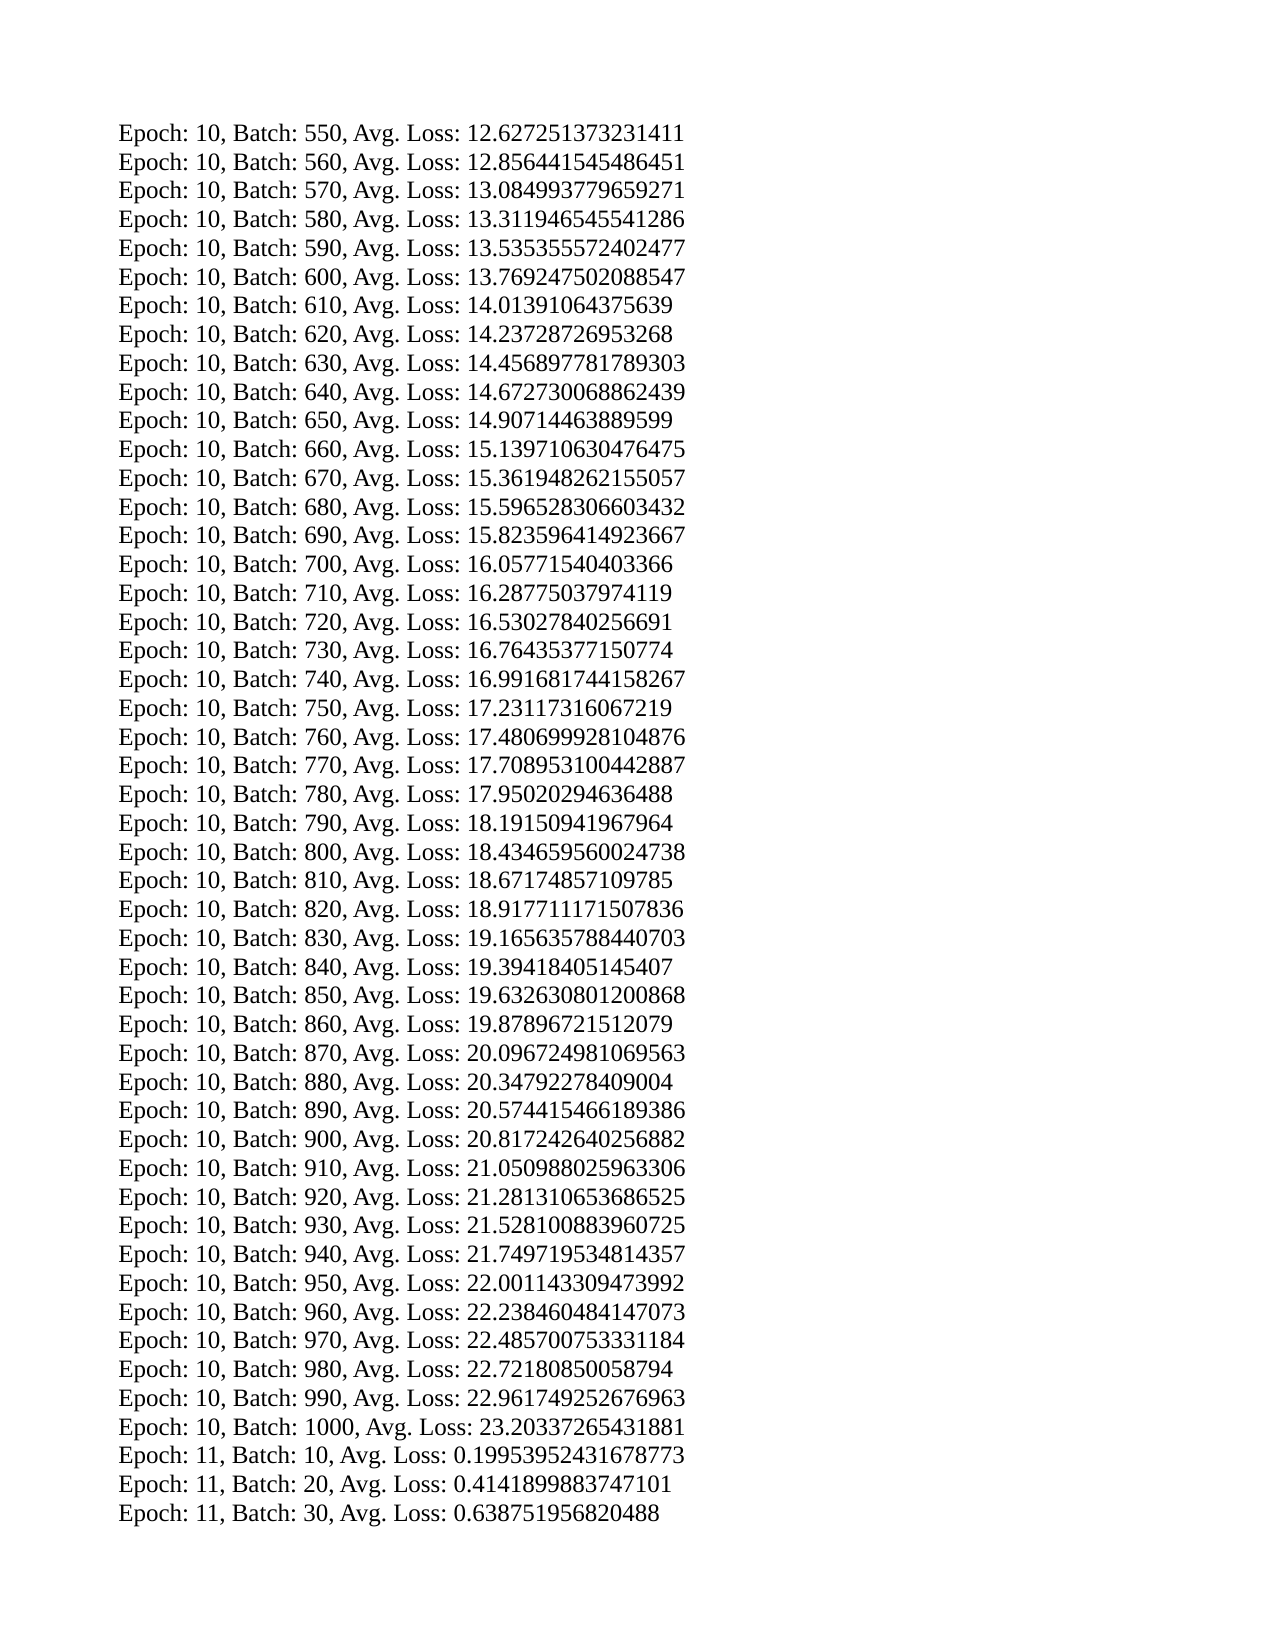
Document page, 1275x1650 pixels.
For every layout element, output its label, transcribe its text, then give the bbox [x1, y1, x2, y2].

text Epoch: 10, Batch: 810, Avg. Loss: 18.67174857109785 [118, 866, 1157, 894]
text Epoch: 10, Batch: 1000, Avg. Loss: 23.20337265431881 [118, 1412, 1157, 1441]
text Epoch: 10, Batch: 840, Avg. Loss: 19.39418405145407 [118, 952, 1157, 981]
text Epoch: 10, Batch: 790, Avg. Loss: 18.19150941967964 [118, 808, 1157, 837]
text Epoch: 10, Batch: 940, Avg. Loss: 21.749719534814357 [118, 1239, 1157, 1268]
text Epoch: 10, Batch: 660, Avg. Loss: 15.139710630476475 [118, 434, 1157, 463]
text Epoch: 10, Batch: 760, Avg. Loss: 17.480699928104876 [118, 722, 1157, 751]
text Epoch: 10, Batch: 850, Avg. Loss: 19.632630801200868 [118, 981, 1157, 1009]
text Epoch: 10, Batch: 920, Avg. Loss: 21.281310653686525 [118, 1182, 1157, 1211]
text Epoch: 10, Batch: 580, Avg. Loss: 13.311946545541286 [118, 204, 1157, 233]
text Epoch: 10, Batch: 780, Avg. Loss: 17.95020294636488 [118, 779, 1157, 808]
text Epoch: 10, Batch: 550, Avg. Loss: 12.627251373231411 [118, 118, 1157, 147]
text Epoch: 10, Batch: 640, Avg. Loss: 14.672730068862439 [118, 377, 1157, 406]
text Epoch: 10, Batch: 740, Avg. Loss: 16.991681744158267 [118, 664, 1157, 693]
text Epoch: 10, Batch: 730, Avg. Loss: 16.76435377150774 [118, 636, 1157, 664]
text Epoch: 10, Batch: 960, Avg. Loss: 22.238460484147073 [118, 1297, 1157, 1326]
text Epoch: 10, Batch: 650, Avg. Loss: 14.90714463889599 [118, 406, 1157, 434]
text Epoch: 10, Batch: 830, Avg. Loss: 19.165635788440703 [118, 923, 1157, 952]
text Epoch: 10, Batch: 680, Avg. Loss: 15.596528306603432 [118, 492, 1157, 521]
text Epoch: 10, Batch: 610, Avg. Loss: 14.01391064375639 [118, 291, 1157, 319]
text Epoch: 10, Batch: 670, Avg. Loss: 15.361948262155057 [118, 463, 1157, 492]
text Epoch: 10, Batch: 560, Avg. Loss: 12.856441545486451 [118, 147, 1157, 176]
text Epoch: 10, Batch: 800, Avg. Loss: 18.434659560024738 [118, 837, 1157, 866]
text Epoch: 10, Batch: 860, Avg. Loss: 19.87896721512079 [118, 1009, 1157, 1038]
text Epoch: 10, Batch: 900, Avg. Loss: 20.817242640256882 [118, 1124, 1157, 1153]
text Epoch: 11, Batch: 10, Avg. Loss: 0.19953952431678773 [118, 1441, 1157, 1469]
text Epoch: 10, Batch: 630, Avg. Loss: 14.456897781789303 [118, 348, 1157, 377]
text Epoch: 10, Batch: 910, Avg. Loss: 21.050988025963306 [118, 1153, 1157, 1182]
text Epoch: 10, Batch: 870, Avg. Loss: 20.096724981069563 [118, 1038, 1157, 1067]
text Epoch: 10, Batch: 750, Avg. Loss: 17.23117316067219 [118, 693, 1157, 722]
text Epoch: 10, Batch: 770, Avg. Loss: 17.708953100442887 [118, 751, 1157, 779]
text Epoch: 10, Batch: 990, Avg. Loss: 22.961749252676963 [118, 1383, 1157, 1412]
text Epoch: 10, Batch: 880, Avg. Loss: 20.34792278409004 [118, 1067, 1157, 1096]
text Epoch: 10, Batch: 700, Avg. Loss: 16.05771540403366 [118, 549, 1157, 578]
text Epoch: 10, Batch: 570, Avg. Loss: 13.084993779659271 [118, 176, 1157, 204]
text Epoch: 10, Batch: 930, Avg. Loss: 21.528100883960725 [118, 1211, 1157, 1239]
text Epoch: 10, Batch: 590, Avg. Loss: 13.535355572402477 [118, 233, 1157, 262]
text Epoch: 10, Batch: 820, Avg. Loss: 18.917711171507836 [118, 894, 1157, 923]
text Epoch: 10, Batch: 720, Avg. Loss: 16.53027840256691 [118, 607, 1157, 636]
text Epoch: 10, Batch: 950, Avg. Loss: 22.001143309473992 [118, 1268, 1157, 1297]
text Epoch: 10, Batch: 890, Avg. Loss: 20.574415466189386 [118, 1096, 1157, 1124]
text Epoch: 11, Batch: 30, Avg. Loss: 0.638751956820488 [118, 1498, 1157, 1527]
text Epoch: 10, Batch: 690, Avg. Loss: 15.823596414923667 [118, 521, 1157, 549]
text Epoch: 11, Batch: 20, Avg. Loss: 0.4141899883747101 [118, 1469, 1157, 1498]
text Epoch: 10, Batch: 970, Avg. Loss: 22.485700753331184 [118, 1326, 1157, 1354]
text Epoch: 10, Batch: 620, Avg. Loss: 14.23728726953268 [118, 319, 1157, 348]
text Epoch: 10, Batch: 980, Avg. Loss: 22.72180850058794 [118, 1354, 1157, 1383]
text Epoch: 10, Batch: 710, Avg. Loss: 16.28775037974119 [118, 578, 1157, 607]
text Epoch: 10, Batch: 600, Avg. Loss: 13.769247502088547 [118, 262, 1157, 291]
